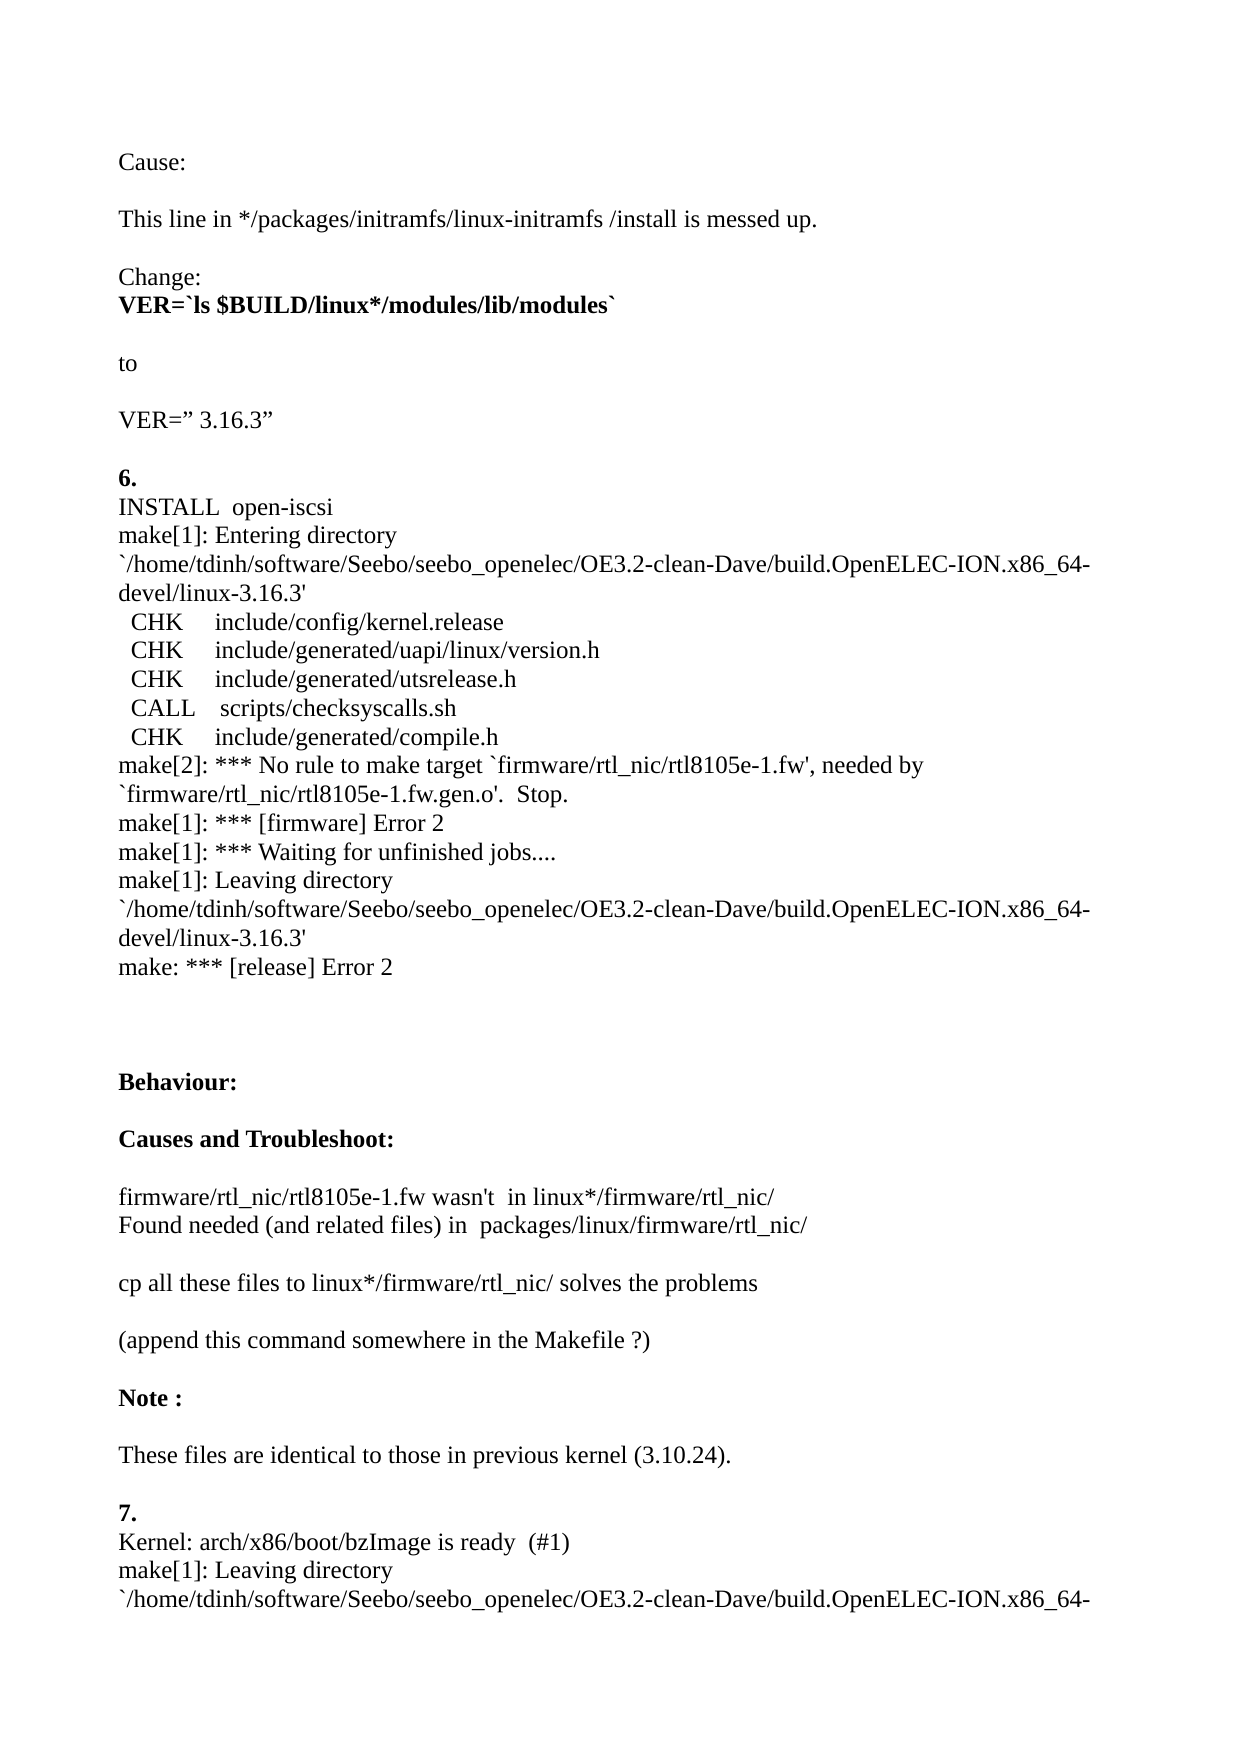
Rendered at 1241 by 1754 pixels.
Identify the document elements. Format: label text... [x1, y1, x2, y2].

text make[1]: Leaving directory `/home/tdinh/software/Seebo/seebo_openelec/OE3.2-clean-Dave/build.OpenELEC-ION.x86_64- [118, 1556, 1122, 1613]
text Note : [118, 1383, 1122, 1412]
text to [118, 348, 1122, 377]
text make[1]: Entering directory `/home/tdinh/software/Seebo/seebo_openelec/OE3.2-clean-Dave/build.OpenELEC-ION.x86_64-devel/linux-3.16.3' [118, 521, 1122, 607]
text Cause: [118, 147, 1122, 176]
text make[1]: Leaving directory `/home/tdinh/software/Seebo/seebo_openelec/OE3.2-clean-Dave/build.OpenELEC-ION.x86_64-devel/linux-3.16.3' [118, 866, 1122, 952]
text These files are identical to those in previous kernel (3.10.24). [118, 1441, 1122, 1469]
text (append this command somewhere in the Makefile ?) [118, 1326, 1122, 1354]
text Behaviour: [118, 1067, 1122, 1096]
text firmware/rtl_nic/rtl8105e-1.fw wasn't in linux*/firmware/rtl_nic/ [118, 1182, 1122, 1211]
text Kernel: arch/x86/boot/bzImage is ready (#1) [118, 1527, 1122, 1556]
text 6. [118, 463, 1122, 492]
text INSTALL open-iscsi [118, 492, 1122, 521]
text CHK include/generated/uapi/linux/version.h [118, 636, 1122, 664]
text cp all these files to linux*/firmware/rtl_nic/ solves the problems [118, 1268, 1122, 1297]
text CHK include/generated/utsrelease.h [118, 664, 1122, 693]
text VER=`ls $BUILD/linux*/modules/lib/modules` [118, 291, 1122, 319]
text Causes and Troubleshoot: [118, 1124, 1122, 1153]
text VER=” 3.16.3” [118, 406, 1122, 434]
text CHK include/generated/compile.h [118, 722, 1122, 751]
text make[1]: *** [firmware] Error 2 [118, 808, 1122, 837]
text make[2]: *** No rule to make target `firmware/rtl_nic/rtl8105e-1.fw', needed by `firmware/rtl_nic/rtl8105e-1.fw.gen.o'. Stop. [118, 751, 1122, 808]
text CHK include/config/kernel.release [118, 607, 1122, 636]
text Found needed (and related files) in packages/linux/firmware/rtl_nic/ [118, 1211, 1122, 1239]
text Change: [118, 262, 1122, 291]
text make[1]: *** Waiting for unfinished jobs.... [118, 837, 1122, 866]
text This line in */packages/initramfs/linux-initramfs /install is messed up. [118, 204, 1122, 233]
text CALL scripts/checksyscalls.sh [118, 693, 1122, 722]
text 7. [118, 1498, 1122, 1527]
text make: *** [release] Error 2 [118, 952, 1122, 981]
